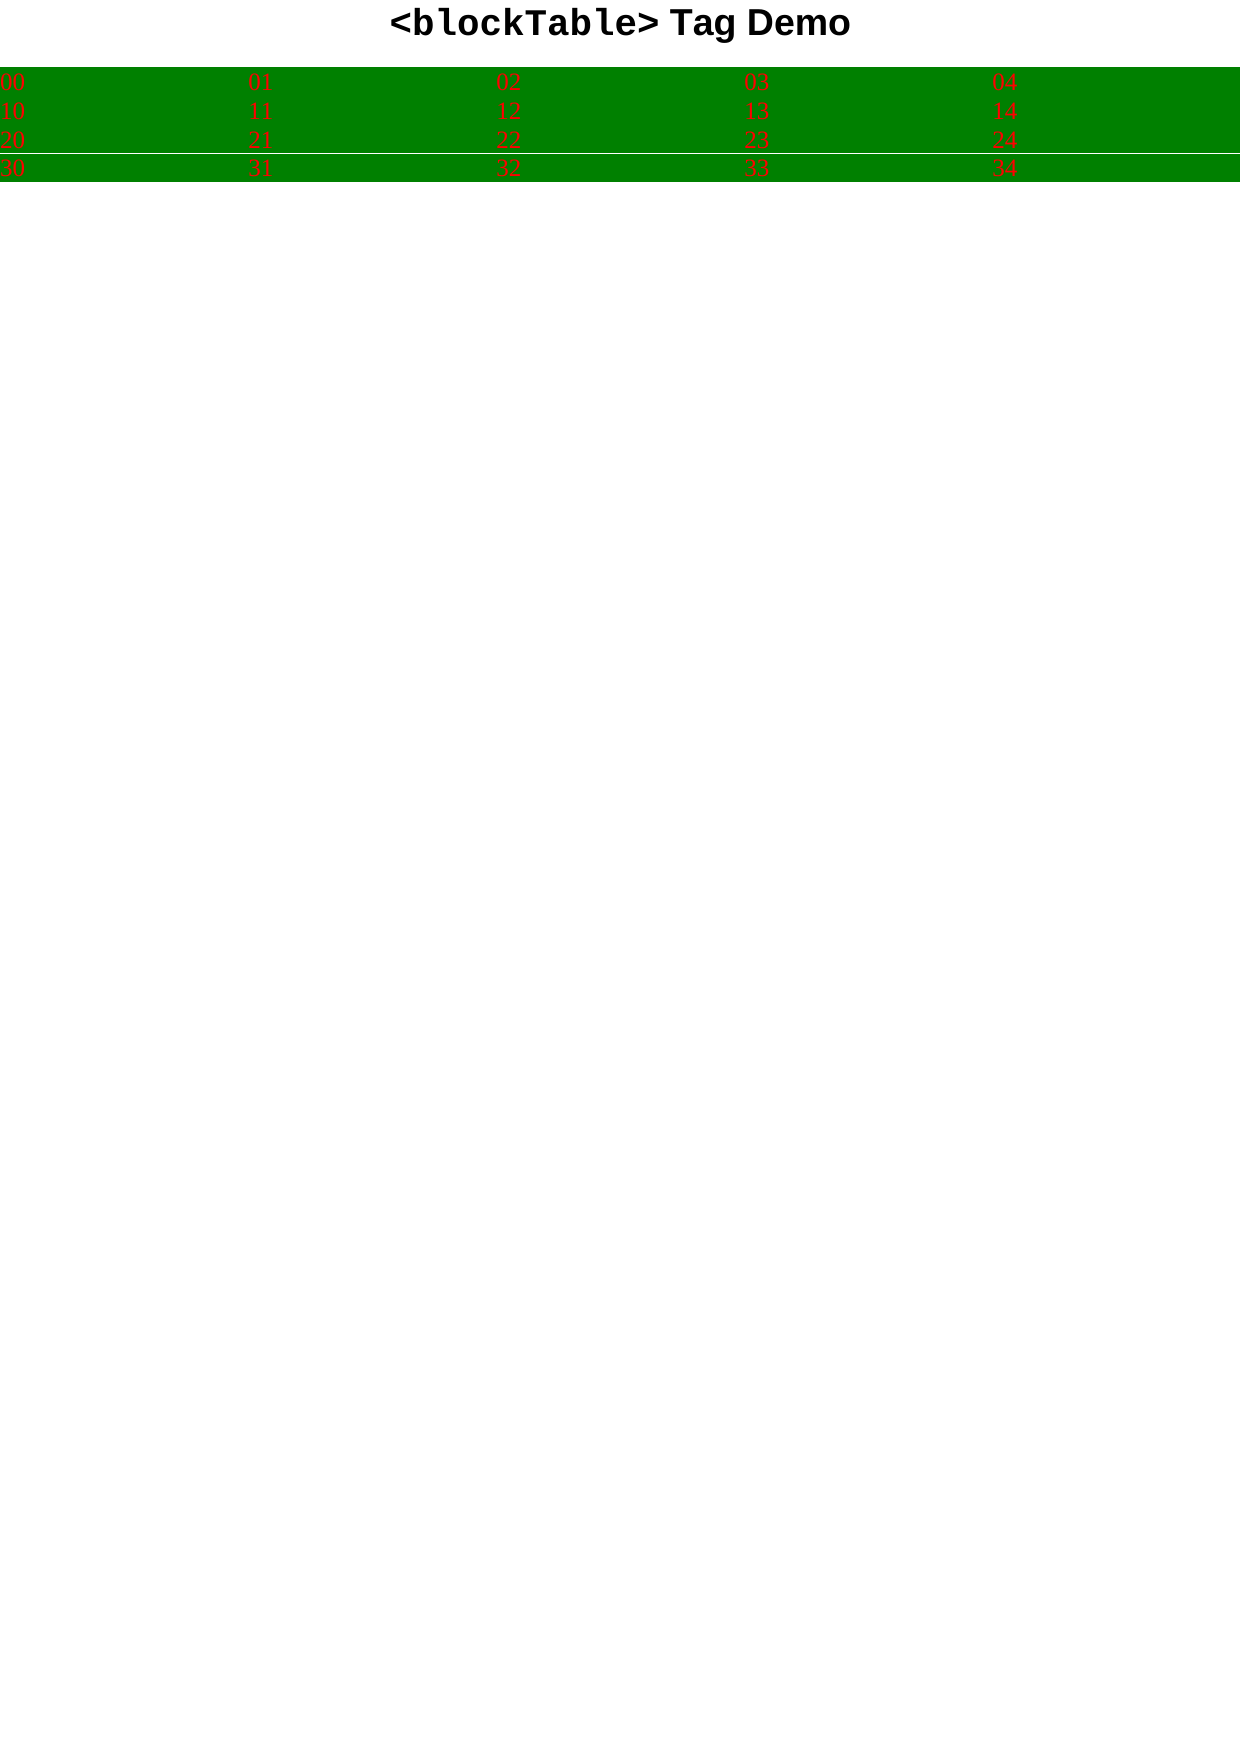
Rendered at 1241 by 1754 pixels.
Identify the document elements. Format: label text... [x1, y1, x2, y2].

table_cell 31 [248, 154, 496, 182]
table_cell 20 [0, 125, 248, 153]
table_cell 12 [496, 96, 744, 125]
table_cell 24 [992, 125, 1240, 153]
table_cell 14 [992, 96, 1240, 125]
table_header 04 [992, 67, 1240, 96]
table_cell 13 [744, 96, 992, 125]
table_cell 23 [744, 125, 992, 153]
table_cell 30 [0, 154, 248, 182]
table_header 02 [496, 67, 744, 96]
table_cell 10 [0, 96, 248, 125]
title <blockTable> Tag Demo [0, 0, 1240, 46]
table_header 00 [0, 67, 248, 96]
table_cell 33 [744, 154, 992, 182]
table_header 03 [744, 67, 992, 96]
table_cell 22 [496, 125, 744, 153]
table_header 01 [248, 67, 496, 96]
table_cell 21 [248, 125, 496, 153]
table_cell 11 [248, 96, 496, 125]
table_cell 32 [496, 154, 744, 182]
table_cell 34 [992, 154, 1240, 182]
